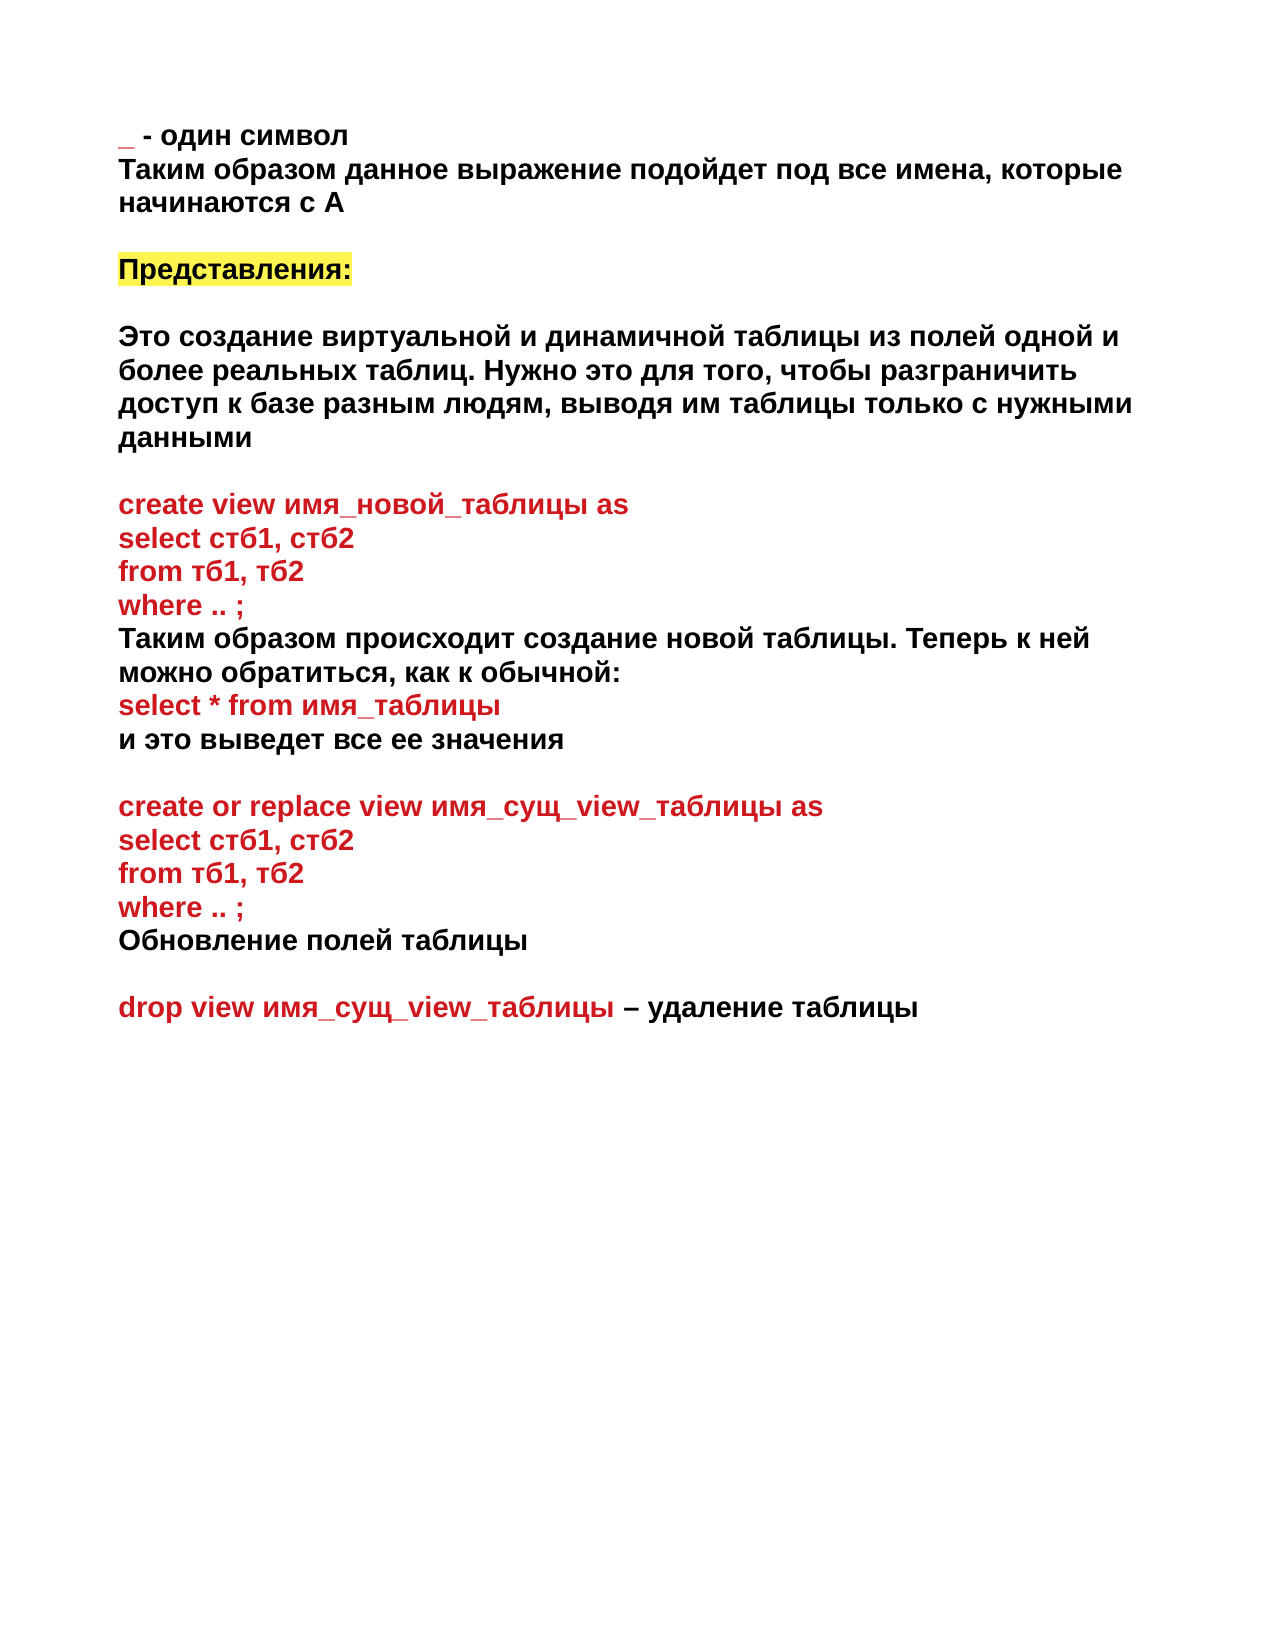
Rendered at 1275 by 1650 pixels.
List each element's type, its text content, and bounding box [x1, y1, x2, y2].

text Представления: [118, 252, 1157, 286]
text where .. ; [118, 889, 1157, 923]
text _ - один символ [118, 118, 1157, 152]
text from тб1, тб2 [118, 856, 1157, 889]
text select стб1, стб2 [118, 822, 1157, 856]
text drop view имя_сущ_view_таблицы – удаление таблицы [118, 990, 1157, 1024]
text select * from имя_таблицы [118, 688, 1157, 722]
text Обновление полей таблицы [118, 923, 1157, 957]
text where .. ; [118, 588, 1157, 621]
text create or replace view имя_сущ_view_таблицы as [118, 789, 1157, 822]
text Это создание виртуальной и динамичной таблицы из полей одной и более реальных таблиц. Нужно это для того, чтобы разграничить доступ к базе разным людям, выводя им таблицы только с нужными данными [118, 319, 1157, 453]
text Таким образом происходит создание новой таблицы. Теперь к ней можно обратиться, как к обычной: [118, 621, 1157, 688]
text create view имя_новой_таблицы as [118, 487, 1157, 521]
text select стб1, стб2 [118, 521, 1157, 554]
text Таким образом данное выражение подойдет под все имена, которые начинаются с А [118, 152, 1157, 219]
text и это выведет все ее значения [118, 722, 1157, 755]
text from тб1, тб2 [118, 554, 1157, 588]
